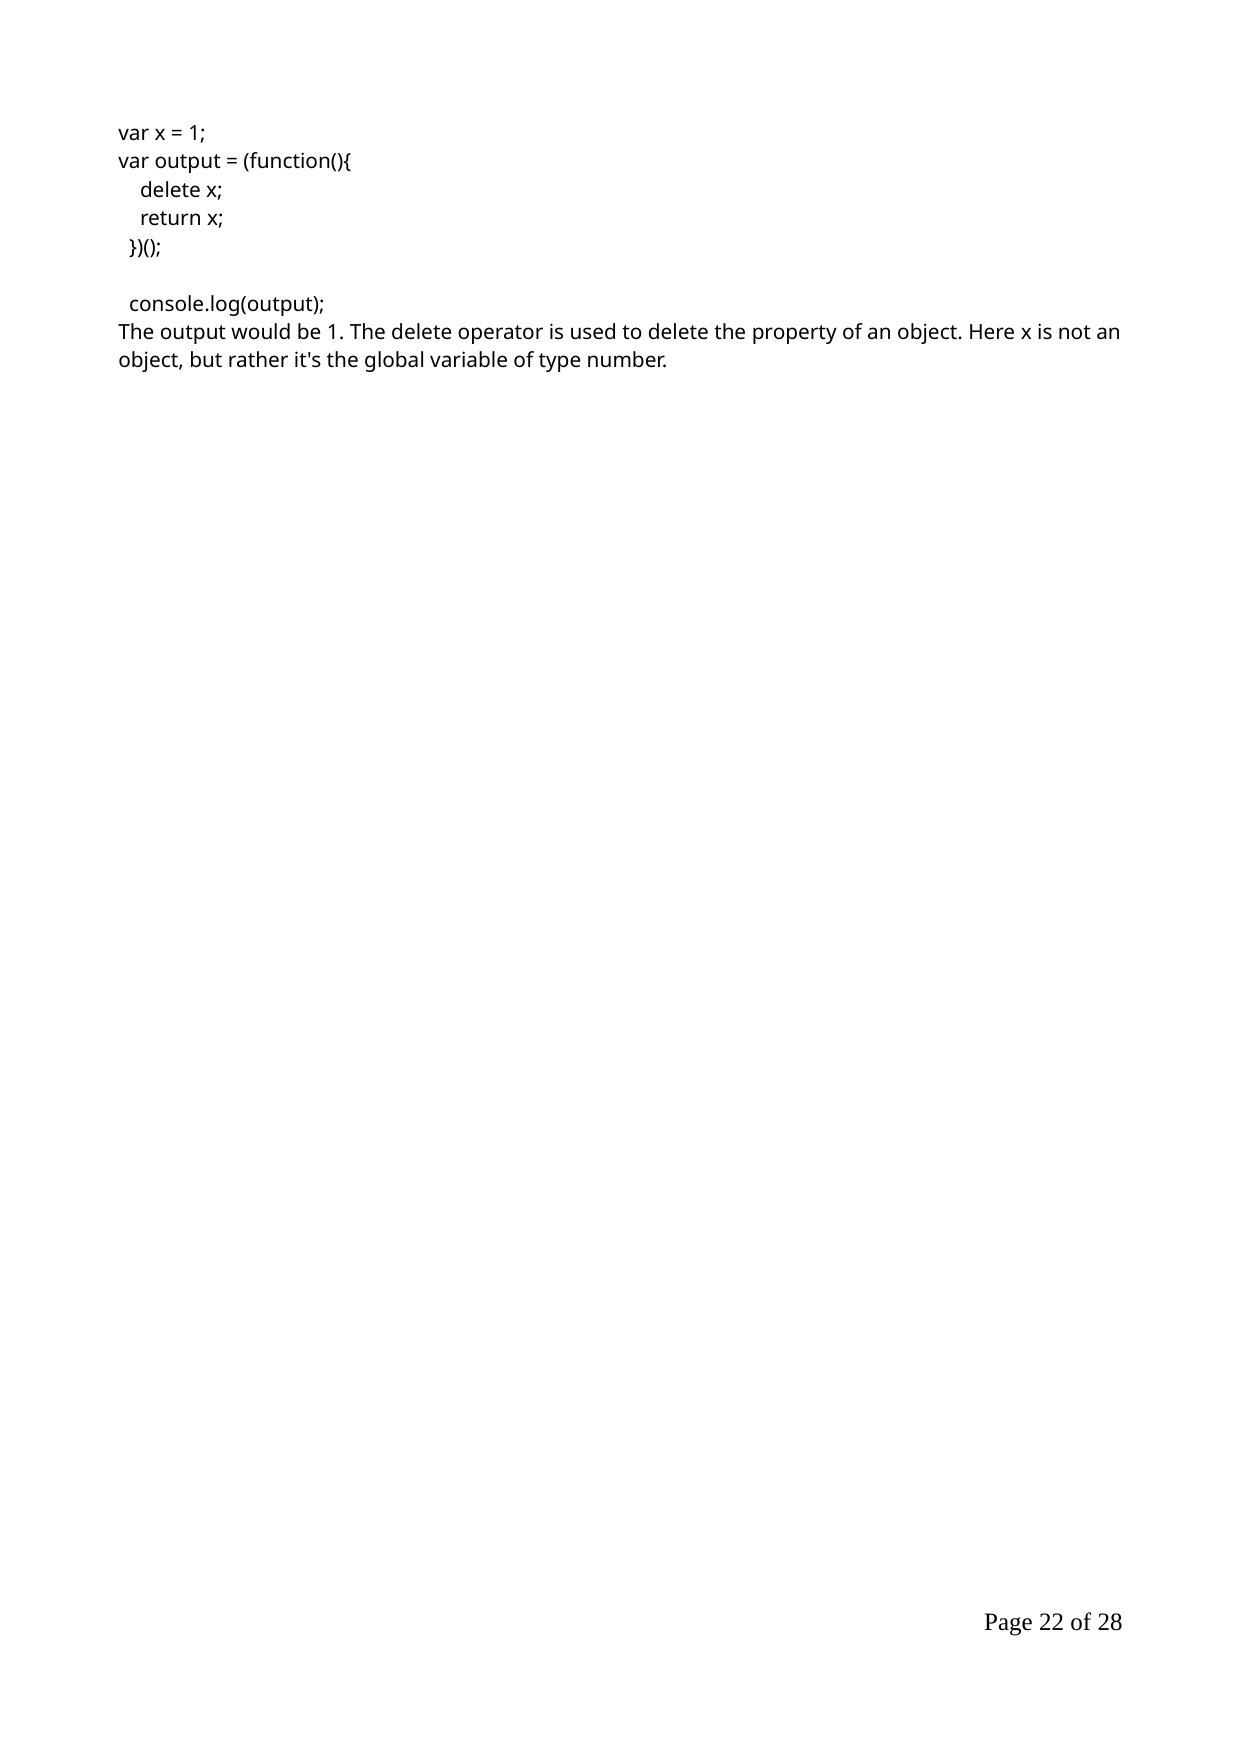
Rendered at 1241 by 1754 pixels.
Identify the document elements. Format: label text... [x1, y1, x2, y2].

text var output = (function(){ [118, 147, 1122, 175]
text The output would be 1. The delete operator is used to delete the property of an object. Here x is not an object, but rather it's the global variable of type number. [118, 317, 1122, 374]
text delete x; [118, 175, 1122, 203]
text var x = 1; [118, 118, 1122, 147]
text })(); [118, 232, 1122, 260]
text console.log(output); [118, 289, 1122, 317]
text return x; [118, 203, 1122, 232]
